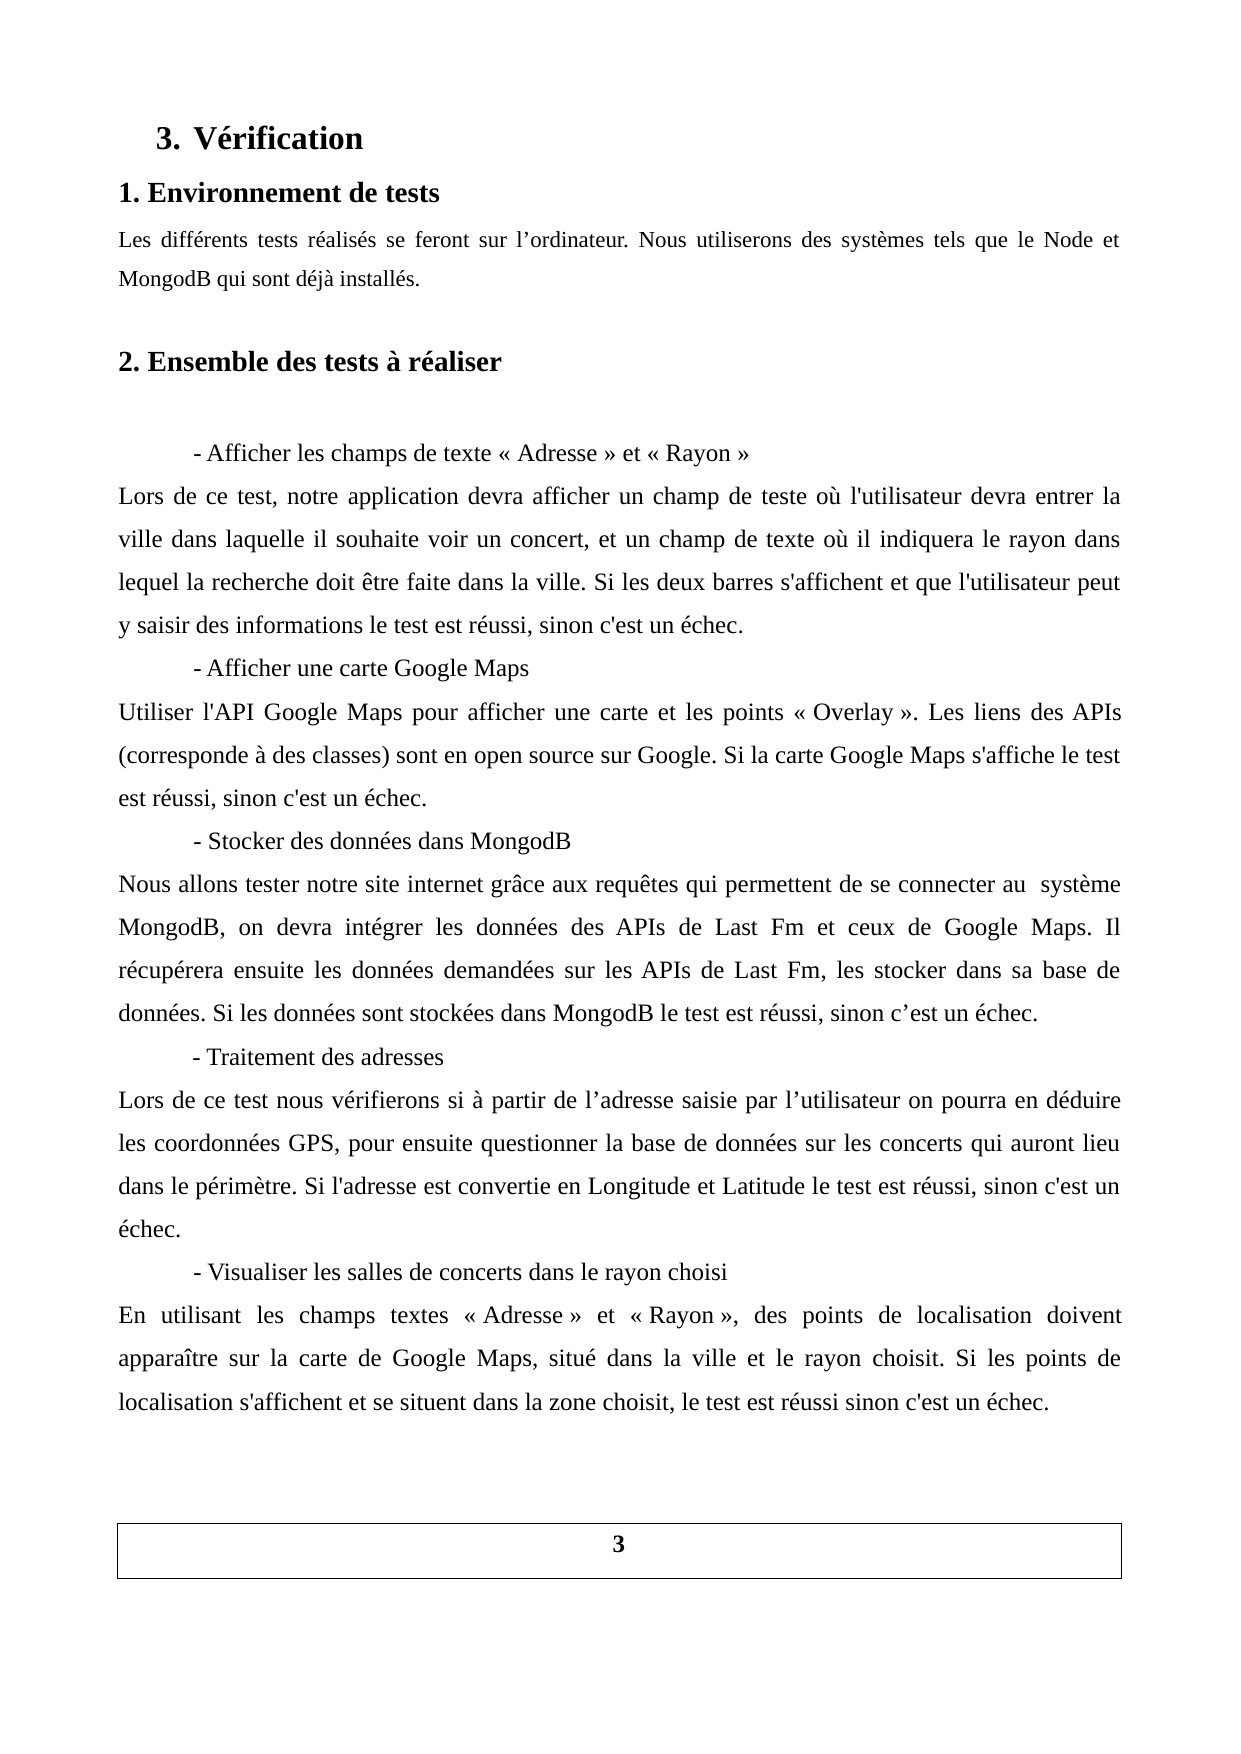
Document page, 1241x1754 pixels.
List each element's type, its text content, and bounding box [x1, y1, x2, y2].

text Lors de ce test, notre application devra afficher un champ de teste où l'utilisateur devra entrer la ville dans laquelle il souhaite voir un concert, et un champ de texte où il indiquera le rayon dans lequel la recherche doit être faite dans la ville. Si les deux barres s'affichent et que l'utilisateur peut y saisir des informations le test est réussi, sinon c'est un échec. [118, 481, 1122, 639]
text - Visualiser les salles de concerts dans le rayon choisi [193, 1257, 1122, 1286]
list Vérification [156, 118, 1122, 156]
text - Stocker des données dans MongodB [193, 826, 1122, 855]
table_header 3 [118, 1524, 1121, 1578]
text Utiliser l'API Google Maps pour afficher une carte et les points « Overlay ». Les liens des APIs (corresponde à des classes) sont en open source sur Google. Si la carte Google Maps s'affiche le test est réussi, sinon c'est un échec. [118, 697, 1122, 812]
text - Afficher les champs de texte « Adresse » et « Rayon » [193, 438, 1122, 467]
text En utilisant les champs textes « Adresse » et « Rayon », des points de localisation doivent apparaître sur la carte de Google Maps, situé dans la ville et le rayon choisit. Si les points de localisation s'affichent et se situent dans la zone choisit, le test est réussi sinon c'est un échec. [118, 1300, 1122, 1415]
text - Traitement des adresses [118, 1042, 1122, 1070]
text 1. Environnement de tests [118, 176, 1122, 209]
text Les différents tests réalisés se feront sur l’ordinateur. Nous utiliserons des systèmes tels que le Node et MongodB qui sont déjà installés. [118, 226, 1122, 292]
text Lors de ce test nous vérifierons si à partir de l’adresse saisie par l’utilisateur on pourra en déduire les coordonnées GPS, pour ensuite questionner la base de données sur les concerts qui auront lieu dans le périmètre. Si l'adresse est convertie en Longitude et Latitude le test est réussi, sinon c'est un échec. [118, 1085, 1122, 1243]
text - Afficher une carte Google Maps [193, 653, 1122, 682]
text Nous allons tester notre site internet grâce aux requêtes qui permettent de se connecter au système MongodB, on devra intégrer les données des APIs de Last Fm et ceux de Google Maps. Il récupérera ensuite les données demandées sur les APIs de Last Fm, les stocker dans sa base de données. Si les données sont stockées dans MongodB le test est réussi, sinon c’est un échec. [118, 869, 1122, 1027]
text 2. Ensemble des tests à réaliser [118, 344, 1122, 378]
